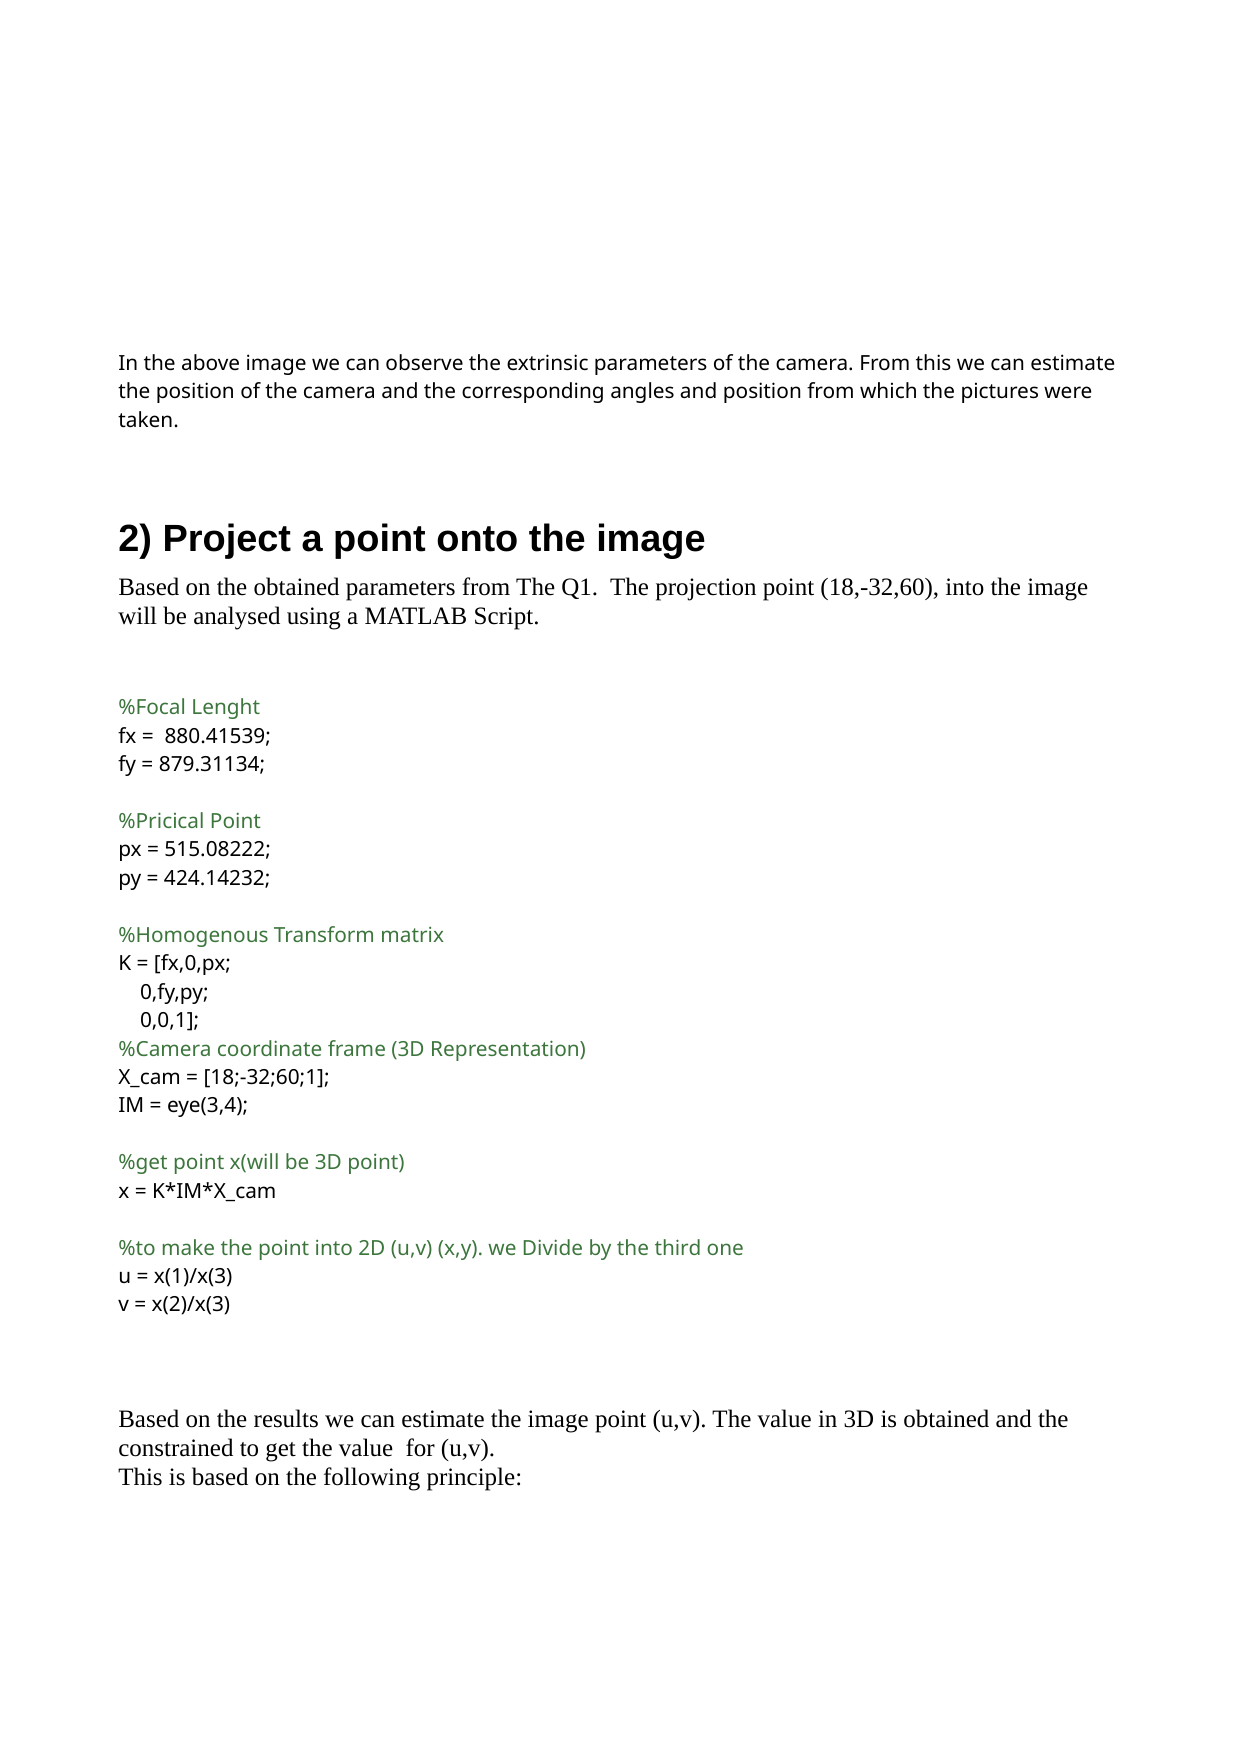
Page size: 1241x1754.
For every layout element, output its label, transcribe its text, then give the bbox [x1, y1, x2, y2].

text %Camera coordinate frame (3D Representation) [118, 1034, 1122, 1062]
text In the above image we can observe the extrinsic parameters of the camera. From this we can estimate the position of the camera and the corresponding angles and position from which the pictures were taken. [118, 348, 1122, 433]
text %Focal Lenght [118, 692, 1122, 721]
text px = 515.08222; [118, 834, 1122, 863]
text Based on the results we can estimate the image point (u,v). The value in 3D is obtained and the constrained to get the value for (u,v). [118, 1404, 1122, 1462]
text X_cam = [18;-32;60;1]; [118, 1062, 1122, 1091]
text %get point x(will be 3D point) [118, 1147, 1122, 1176]
text v = x(2)/x(3) [118, 1289, 1122, 1318]
text %Pricical Point [118, 806, 1122, 834]
text This is based on the following principle: [118, 1462, 1122, 1491]
text 0,fy,py; [118, 977, 1122, 1005]
subtitle 2) Project a point onto the image [118, 516, 1122, 559]
text K = [fx,0,px; [118, 948, 1122, 977]
text fy = 879.31134; [118, 749, 1122, 778]
text Based on the obtained parameters from The Q1. The projection point (18,-32,60), into the image will be analysed using a MATLAB Script. [118, 572, 1122, 629]
text u = x(1)/x(3) [118, 1261, 1122, 1289]
text py = 424.14232; [118, 863, 1122, 891]
text fx = 880.41539; [118, 721, 1122, 749]
text x = K*IM*X_cam [118, 1176, 1122, 1204]
text %to make the point into 2D (u,v) (x,y). we Divide by the third one [118, 1233, 1122, 1261]
text 0,0,1]; [118, 1005, 1122, 1034]
text IM = eye(3,4); [118, 1091, 1122, 1119]
text %Homogenous Transform matrix [118, 920, 1122, 948]
